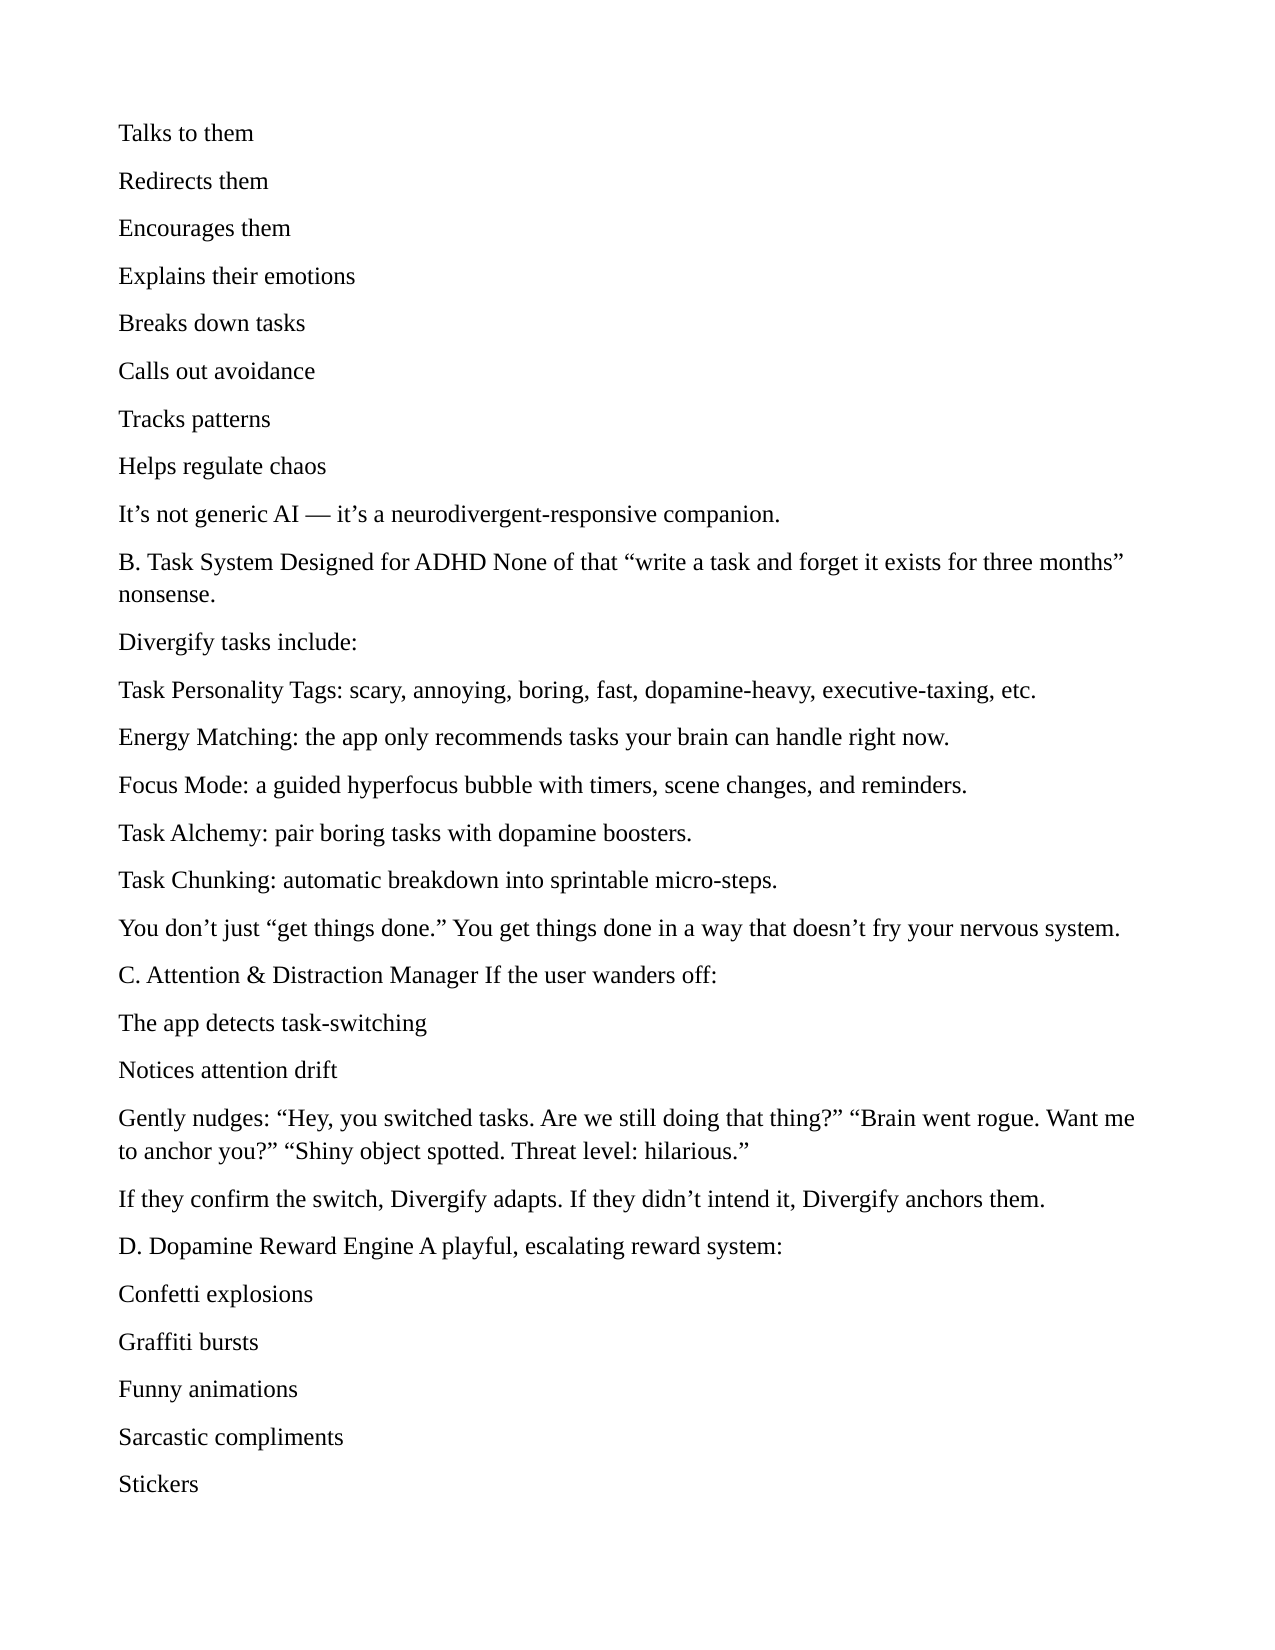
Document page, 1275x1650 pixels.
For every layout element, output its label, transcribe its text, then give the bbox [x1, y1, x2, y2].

text Encourages them [118, 213, 1157, 242]
text Gently nudges: “Hey, you switched tasks. Are we still doing that thing?” “Brain went rogue. Want me to anchor you?” “Shiny object spotted. Threat level: hilarious.” [118, 1103, 1157, 1165]
text Tracks patterns [118, 404, 1157, 432]
text Task Chunking: automatic breakdown into sprintable micro-steps. [118, 865, 1157, 894]
text Funny animations [118, 1374, 1157, 1403]
text Breaks down tasks [118, 308, 1157, 337]
text Energy Matching: the app only recommends tasks your brain can handle right now. [118, 722, 1157, 751]
text Explains their emotions [118, 261, 1157, 290]
text Task Alchemy: pair boring tasks with dopamine boosters. [118, 818, 1157, 846]
text If they confirm the switch, Divergify adapts. If they didn’t intend it, Divergify anchors them. [118, 1184, 1157, 1213]
text Task Personality Tags: scary, annoying, boring, fast, dopamine-heavy, executive-taxing, etc. [118, 675, 1157, 703]
text Calls out avoidance [118, 356, 1157, 385]
text B. Task System Designed for ADHD None of that “write a task and forget it exists for three months” nonsense. [118, 547, 1157, 608]
text Divergify tasks include: [118, 627, 1157, 656]
text Stickers [118, 1469, 1157, 1498]
text Graffiti bursts [118, 1327, 1157, 1355]
text Sarcastic compliments [118, 1422, 1157, 1451]
text Focus Mode: a guided hyperfocus bubble with timers, scene changes, and reminders. [118, 770, 1157, 799]
text Confetti explosions [118, 1279, 1157, 1308]
text You don’t just “get things done.” You get things done in a way that doesn’t fry your nervous system. [118, 913, 1157, 942]
text The app detects task-switching [118, 1008, 1157, 1037]
text Notices attention drift [118, 1056, 1157, 1084]
text C. Attention & Distraction Manager If the user wanders off: [118, 960, 1157, 989]
text Talks to them [118, 118, 1157, 147]
text It’s not generic AI — it’s a neurodivergent-responsive companion. [118, 499, 1157, 528]
text D. Dopamine Reward Engine A playful, escalating reward system: [118, 1231, 1157, 1260]
text Redirects them [118, 166, 1157, 194]
text Helps regulate chaos [118, 451, 1157, 480]
